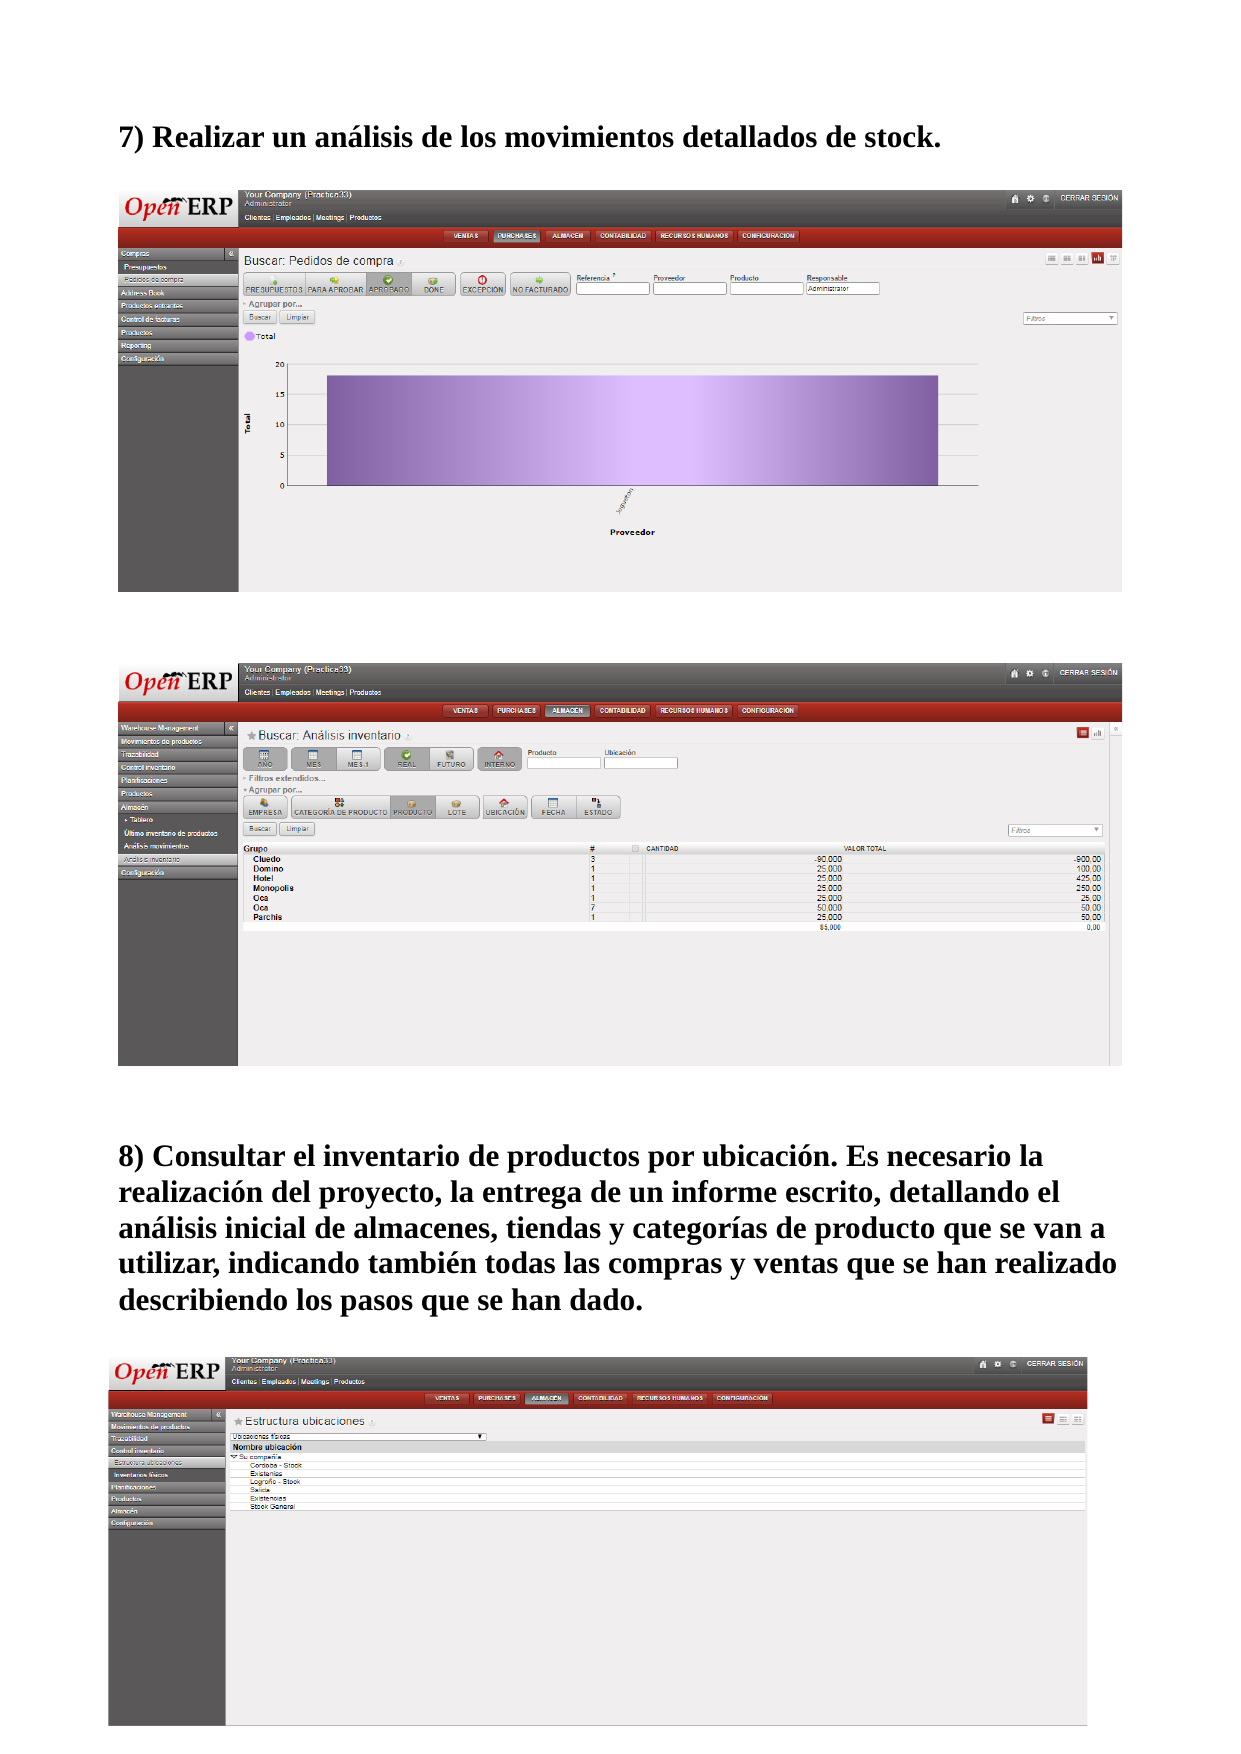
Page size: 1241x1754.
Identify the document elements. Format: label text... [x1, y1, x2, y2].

picture [118, 663, 1123, 1066]
picture [108, 1357, 1088, 1726]
text 7) Realizar un análisis de los movimientos detallados de stock. [118, 118, 1122, 154]
picture [118, 190, 1123, 592]
text 8) Consultar el inventario de productos por ubicación. Es necesario la realización del proyecto, la entrega de un informe escrito, detallando el análisis inicial de almacenes, tiendas y categorías de producto que se van a utilizar, indicando también todas las compras y ventas que se han realizado describiendo los pasos que se han dado. [118, 1137, 1122, 1317]
